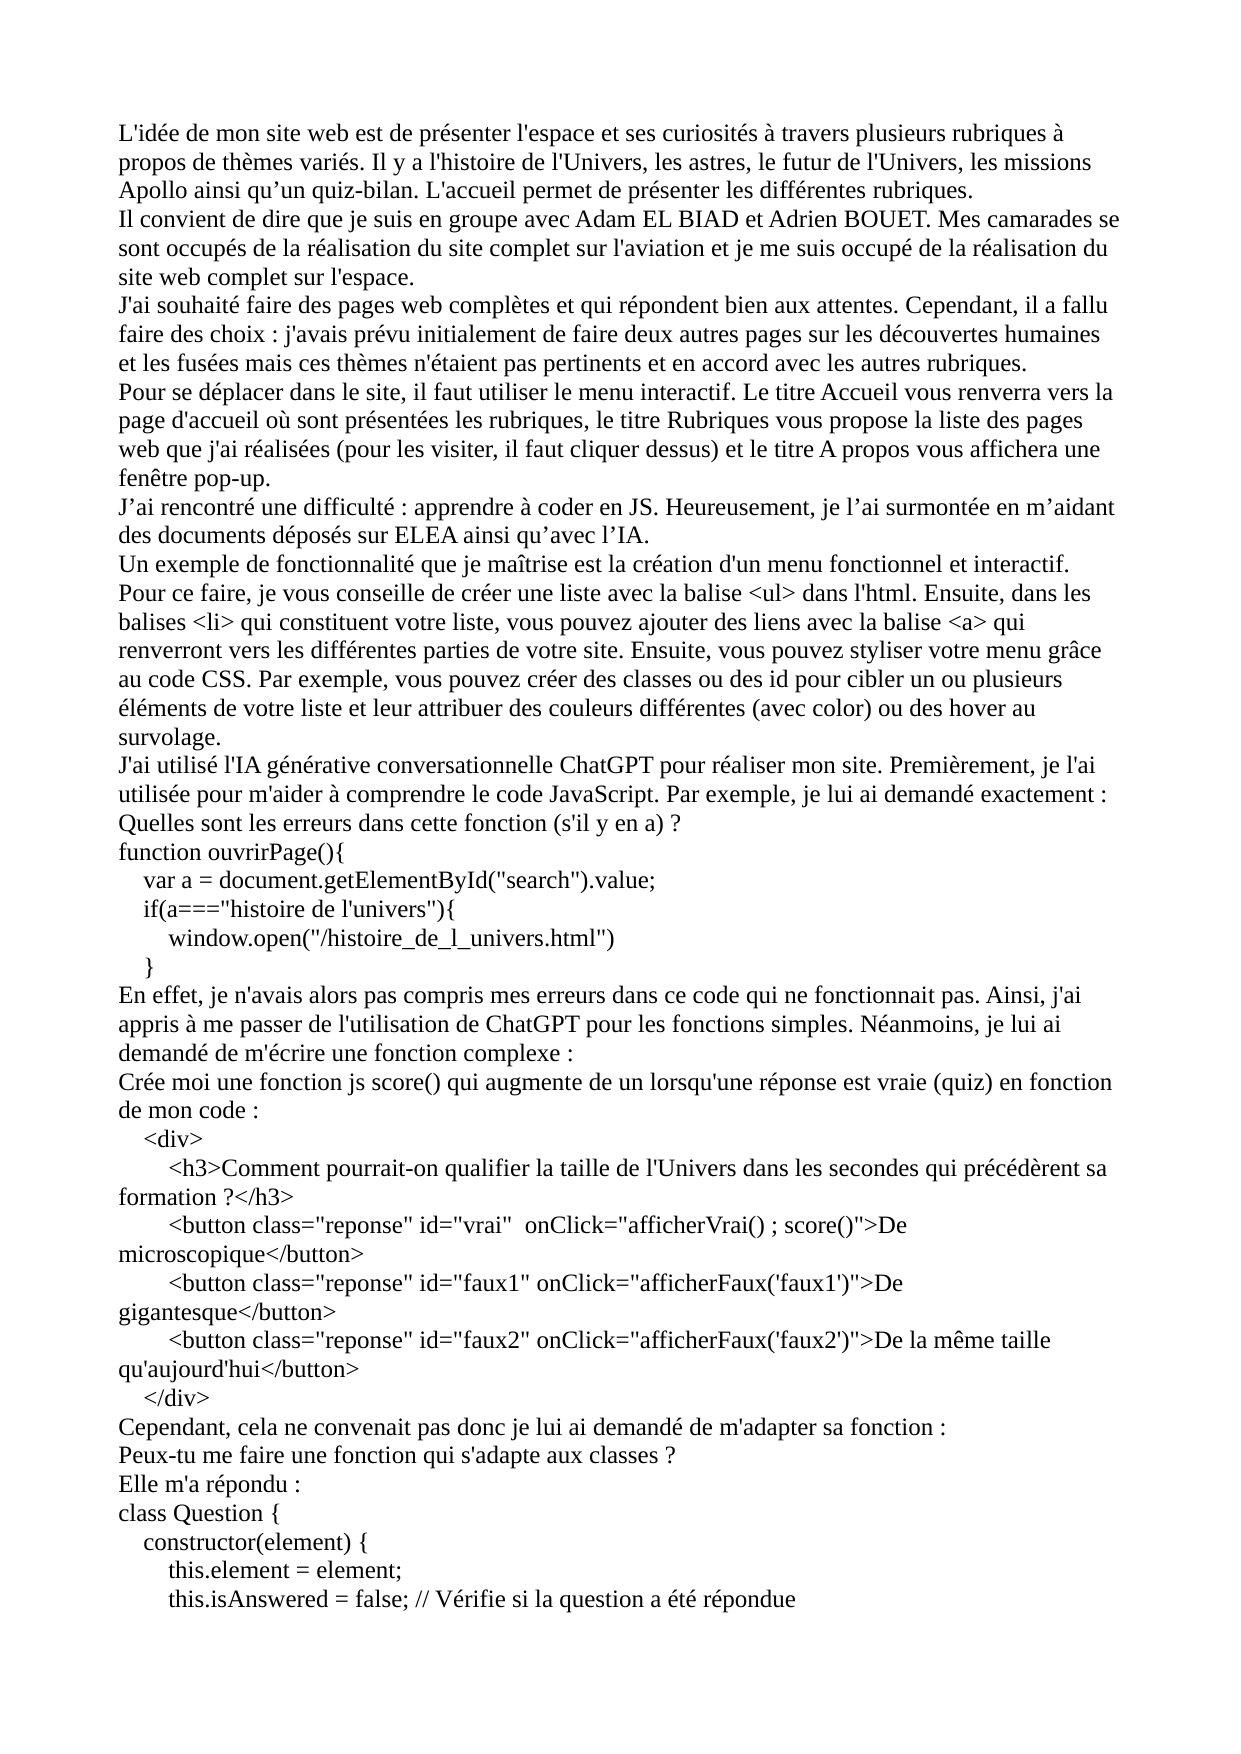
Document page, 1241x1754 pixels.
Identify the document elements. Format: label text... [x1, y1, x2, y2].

text <button class="reponse" id="faux1" onClick="afficherFaux('faux1')">De gigantesque</button> [118, 1268, 1122, 1326]
text <button class="reponse" id="vrai" onClick="afficherVrai() ; score()">De microscopique</button> [118, 1211, 1122, 1268]
text if(a==="histoire de l'univers"){ [118, 894, 1122, 923]
text constructor(element) { [118, 1527, 1122, 1556]
text </div> [118, 1383, 1122, 1412]
text Crée moi une fonction js score() qui augmente de un lorsqu'une réponse est vraie (quiz) en fonction de mon code : [118, 1067, 1122, 1124]
text J'ai souhaité faire des pages web complètes et qui répondent bien aux attentes. Cependant, il a fallu faire des choix : j'avais prévu initialement de faire deux autres pages sur les découvertes humaines et les fusées mais ces thèmes n'étaient pas pertinents et en accord avec les autres rubriques. [118, 291, 1122, 377]
text Peux-tu me faire une fonction qui s'adapte aux classes ? [118, 1441, 1122, 1469]
text J’ai rencontré une difficulté : apprendre à coder en JS. Heureusement, je l’ai surmontée en m’aidant [118, 492, 1122, 521]
text } [118, 952, 1122, 981]
text Il convient de dire que je suis en groupe avec Adam EL BIAD et Adrien BOUET. Mes camarades se sont occupés de la réalisation du site complet sur l'aviation et je me suis occupé de la réalisation du site web complet sur l'espace. [118, 204, 1122, 291]
text class Question { [118, 1498, 1122, 1527]
text Elle m'a répondu : [118, 1469, 1122, 1498]
text En effet, je n'avais alors pas compris mes erreurs dans ce code qui ne fonctionnait pas. Ainsi, j'ai appris à me passer de l'utilisation de ChatGPT pour les fonctions simples. Néanmoins, je lui ai demandé de m'écrire une fonction complexe : [118, 981, 1122, 1067]
text des documents déposés sur ELEA ainsi qu’avec l’IA. [118, 521, 1122, 549]
text Pour se déplacer dans le site, il faut utiliser le menu interactif. Le titre Accueil vous renverra vers la [118, 377, 1122, 406]
text function ouvrirPage(){ [118, 837, 1122, 866]
text this.isAnswered = false; // Vérifie si la question a été répondue [118, 1584, 1122, 1613]
text J'ai utilisé l'IA générative conversationnelle ChatGPT pour réaliser mon site. Premièrement, je l'ai utilisée pour m'aider à comprendre le code JavaScript. Par exemple, je lui ai demandé exactement : [118, 751, 1122, 808]
text <div> [118, 1124, 1122, 1153]
text this.element = element; [118, 1556, 1122, 1584]
text <h3>Comment pourrait-on qualifier la taille de l'Univers dans les secondes qui précédèrent sa formation ?</h3> [118, 1153, 1122, 1211]
text Quelles sont les erreurs dans cette fonction (s'il y en a) ? [118, 808, 1122, 837]
text Cependant, cela ne convenait pas donc je lui ai demandé de m'adapter sa fonction : [118, 1412, 1122, 1441]
text var a = document.getElementById("search").value; [118, 866, 1122, 894]
text window.open("/histoire_de_l_univers.html") [118, 923, 1122, 952]
text L'idée de mon site web est de présenter l'espace et ses curiosités à travers plusieurs rubriques à propos de thèmes variés. Il y a l'histoire de l'Univers, les astres, le futur de l'Univers, les missions Apollo ainsi qu’un quiz-bilan. L'accueil permet de présenter les différentes rubriques. [118, 118, 1122, 204]
text Un exemple de fonctionnalité que je maîtrise est la création d'un menu fonctionnel et interactif. Pour ce faire, je vous conseille de créer une liste avec la balise <ul> dans l'html. Ensuite, dans les balises <li> qui constituent votre liste, vous pouvez ajouter des liens avec la balise <a> qui renverront vers les différentes parties de votre site. Ensuite, vous pouvez styliser votre menu grâce au code CSS. Par exemple, vous pouvez créer des classes ou des id pour cibler un ou plusieurs éléments de votre liste et leur attribuer des couleurs différentes (avec color) ou des hover au survolage. [118, 549, 1122, 751]
text fenêtre pop-up. [118, 463, 1122, 492]
text <button class="reponse" id="faux2" onClick="afficherFaux('faux2')">De la même taille qu'aujourd'hui</button> [118, 1326, 1122, 1383]
text page d'accueil où sont présentées les rubriques, le titre Rubriques vous propose la liste des pages web que j'ai réalisées (pour les visiter, il faut cliquer dessus) et le titre A propos vous affichera une [118, 406, 1122, 463]
